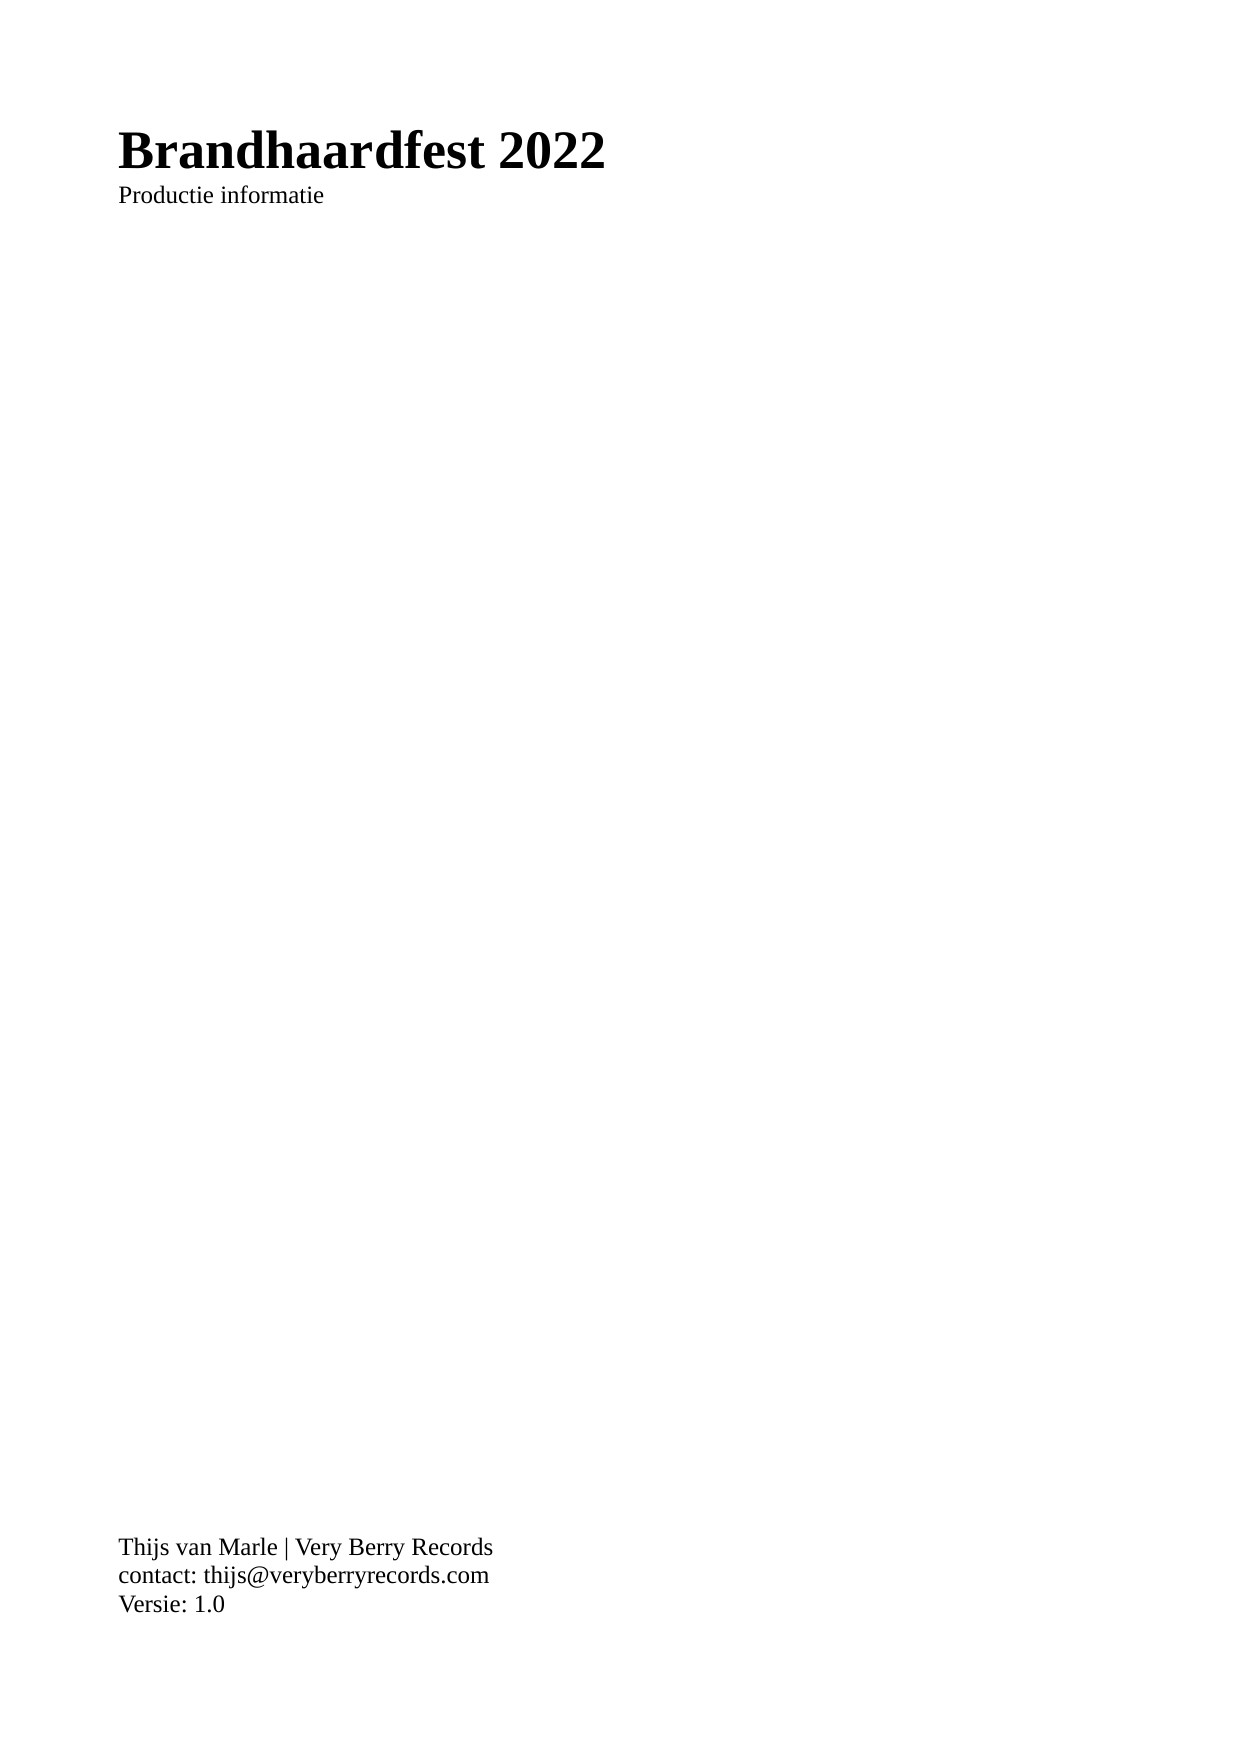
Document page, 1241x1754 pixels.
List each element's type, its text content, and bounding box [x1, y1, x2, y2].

text contact: thijs@veryberryrecords.com [118, 1560, 1122, 1589]
text Brandhaardfest 2022 [118, 118, 1122, 180]
text Thijs van Marle | Very Berry Records [118, 1532, 1122, 1560]
text Versie: 1.0 [118, 1589, 1122, 1618]
text Productie informatie [118, 180, 1122, 209]
